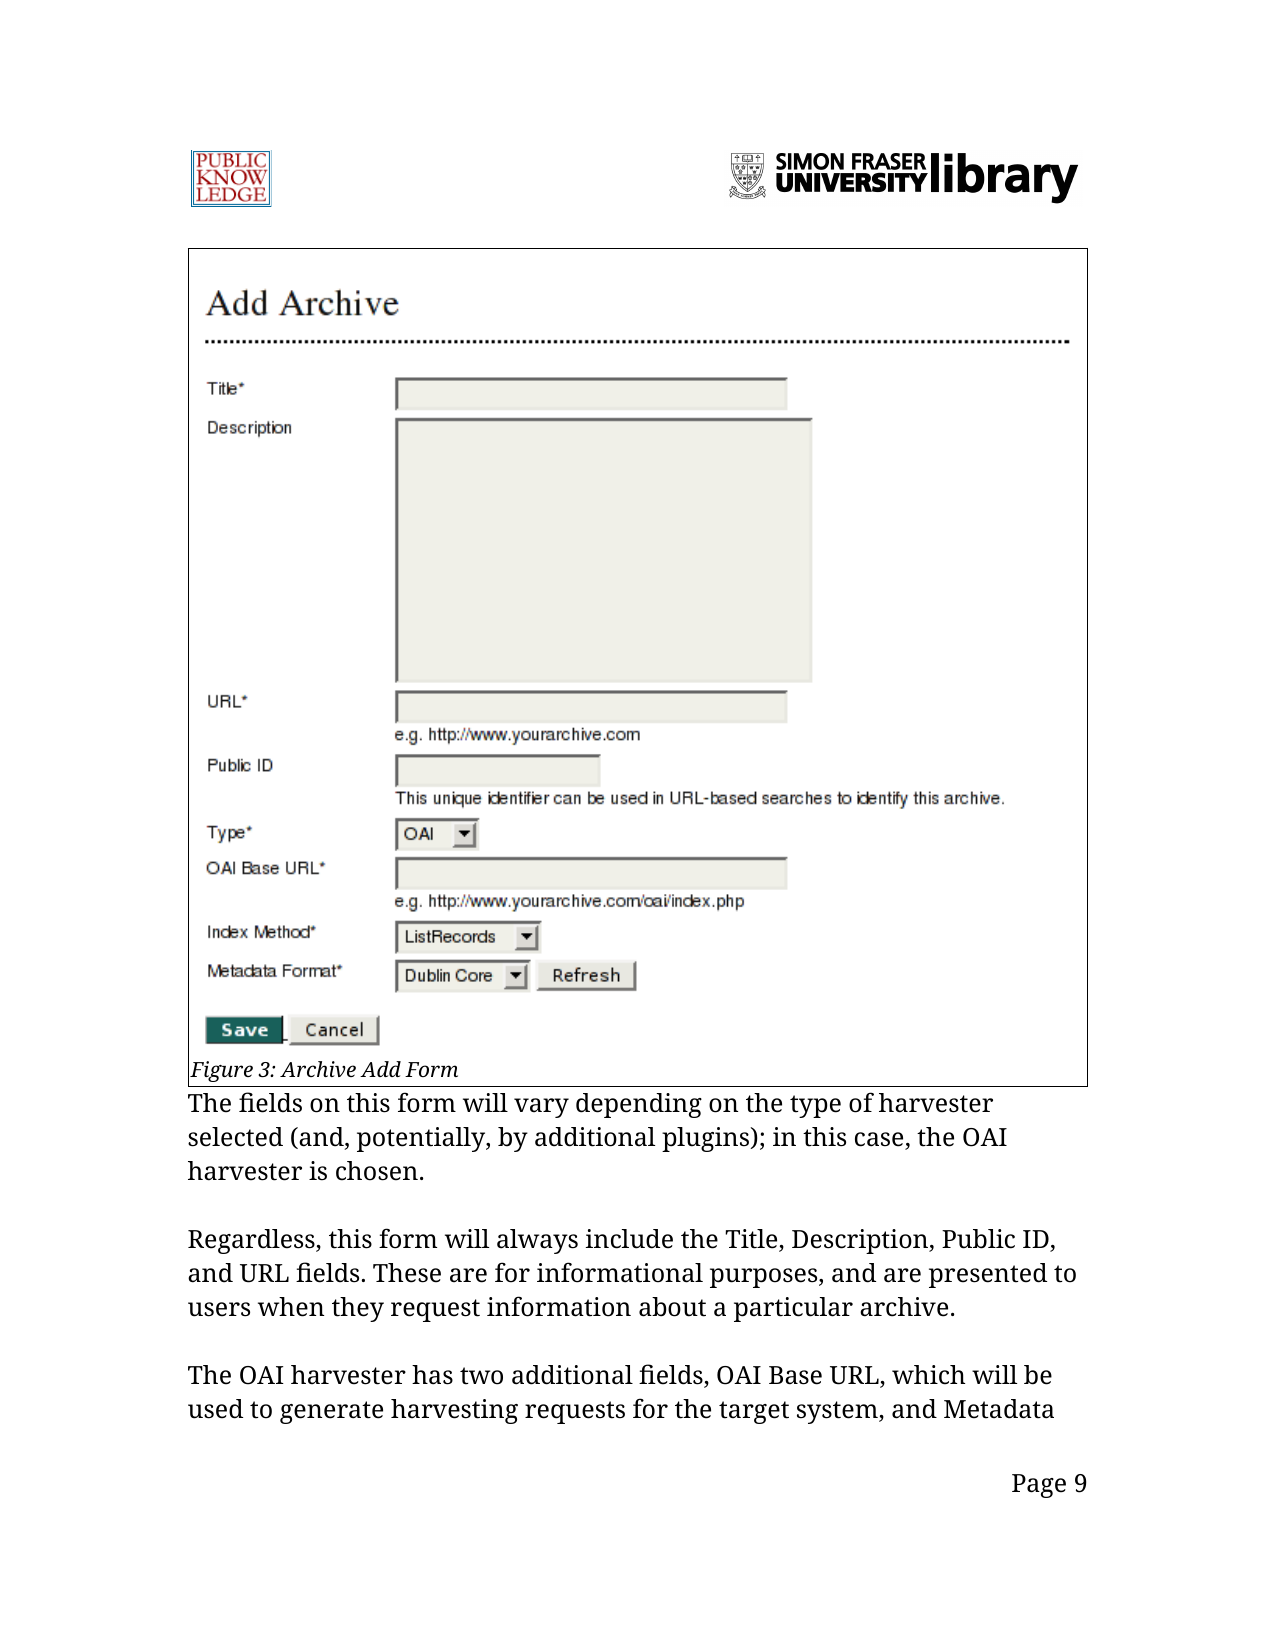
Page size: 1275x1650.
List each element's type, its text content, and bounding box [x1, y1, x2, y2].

text The fields on this form will vary depending on the type of harvester selected (and, potentially, by additional plugins); in this case, the OAI harvester is chosen. [187, 1086, 1087, 1188]
text The OAI harvester has two additional fields, OAI Base URL, which will be used to generate harvesting requests for the target system, and Metadata [187, 1358, 1087, 1426]
text [191, 250, 1084, 276]
text Regardless, this form will always include the Title, Description, Public ID, and URL fields. These are for informational purposes, and are presented to users when they request information about a particular archive. [187, 1222, 1087, 1324]
text Figure 3: Archive Add Form [191, 1055, 1084, 1083]
picture [190, 276, 1085, 1055]
picture [723, 150, 1083, 207]
picture [193, 150, 272, 205]
